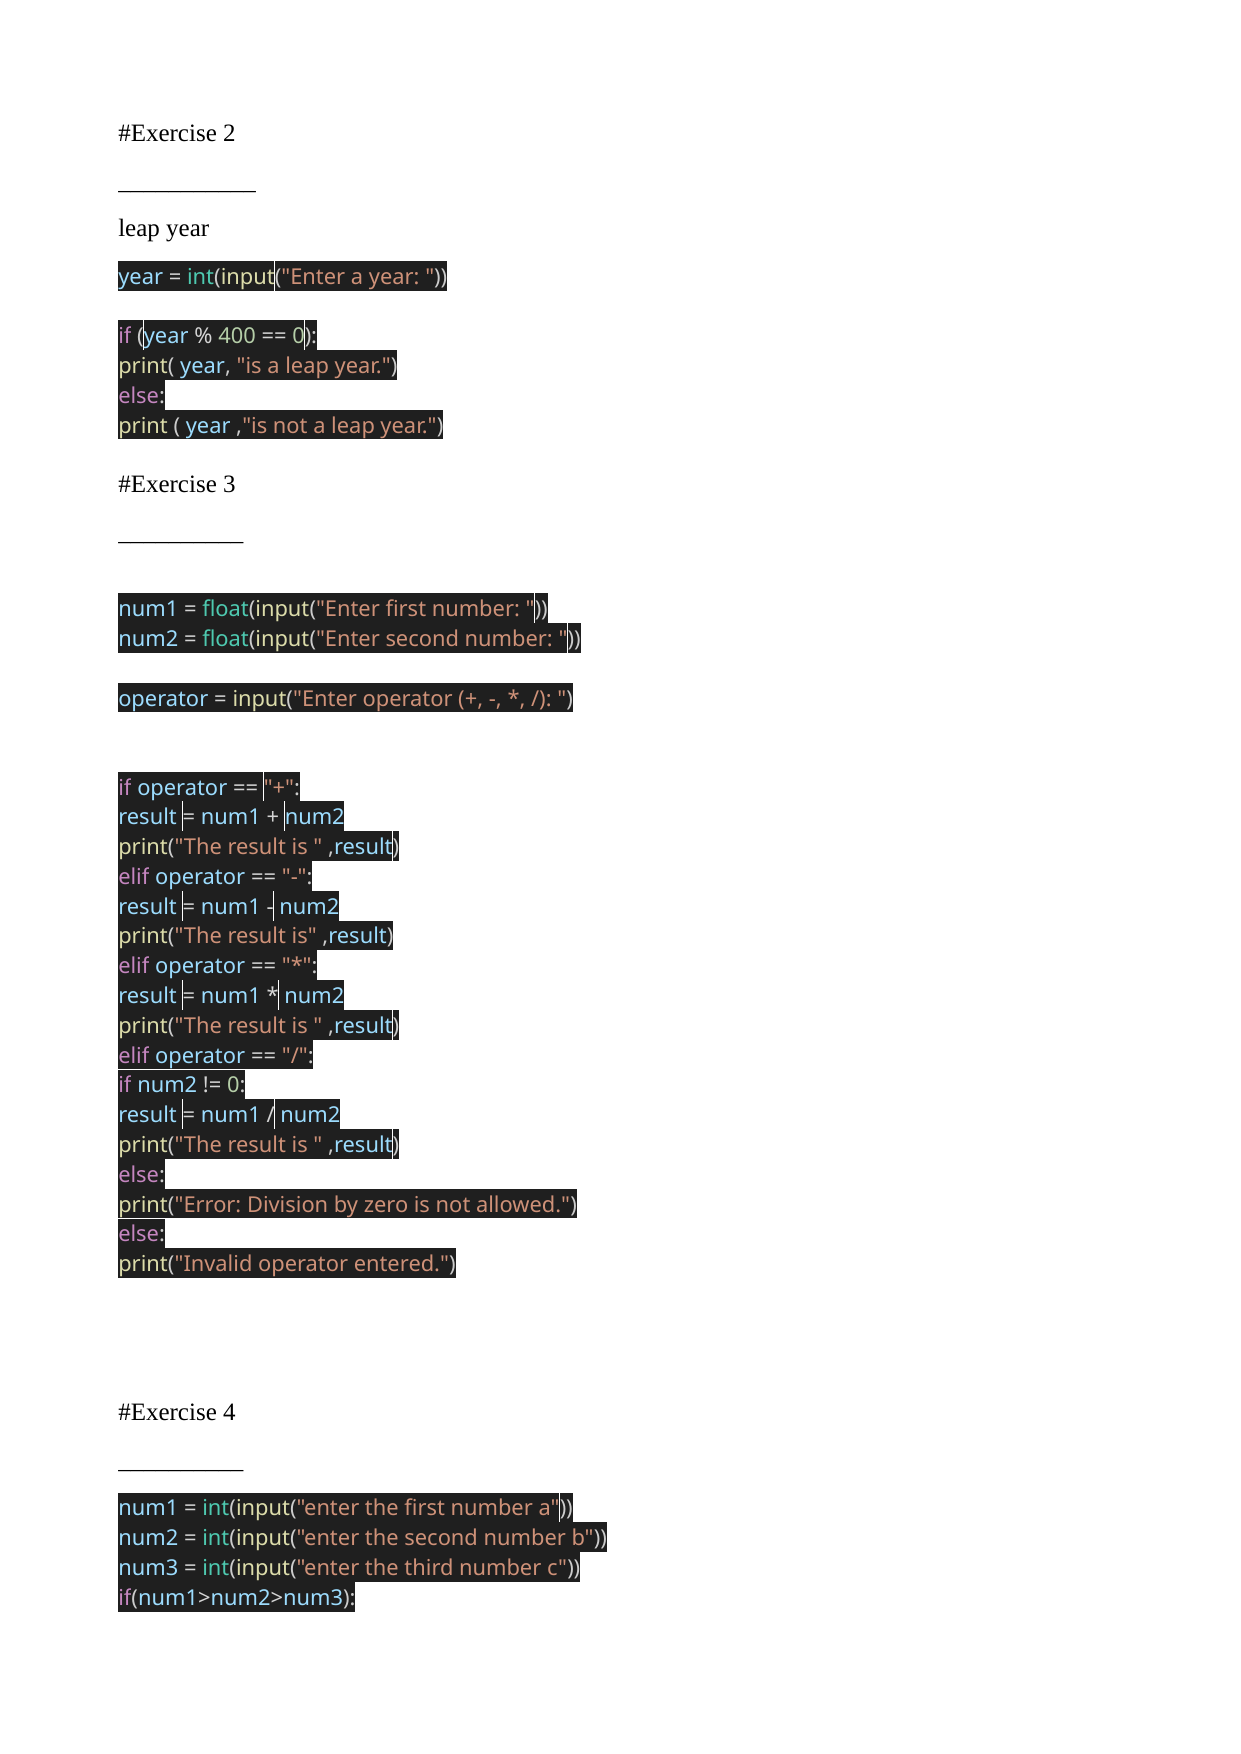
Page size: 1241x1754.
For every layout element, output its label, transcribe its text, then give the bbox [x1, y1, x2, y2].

text #Exercise 4 [118, 1397, 1122, 1426]
text #Exercise 3 [118, 469, 1122, 498]
text result = num1 * num2 [118, 980, 1122, 1010]
text num1 = float(input("Enter first number: ")) [118, 593, 1122, 623]
text print("Invalid operator entered.") [118, 1248, 1122, 1278]
text print("The result is " ,result) [118, 1129, 1122, 1159]
text print("The result is" ,result) [118, 921, 1122, 950]
text print ( year ,"is not a leap year.") [118, 410, 1122, 439]
text num3 = int(input("enter the third number c")) [118, 1552, 1122, 1582]
text if(num1>num2>num3): [118, 1582, 1122, 1612]
text elif operator == "/": [118, 1040, 1122, 1069]
text year = int(input("Enter a year: ")) [118, 261, 1122, 291]
text #Exercise 2 [118, 118, 1122, 147]
text print("The result is " ,result) [118, 831, 1122, 861]
text __________ [118, 517, 1122, 546]
text else: [118, 1159, 1122, 1189]
text ___________ [118, 166, 1122, 194]
text if operator == "+": [118, 772, 1122, 801]
text print( year, "is a leap year.") [118, 350, 1122, 380]
text leap year [118, 213, 1122, 242]
text num2 = int(input("enter the second number b")) [118, 1522, 1122, 1552]
text result = num1 / num2 [118, 1099, 1122, 1129]
text operator = input("Enter operator (+, -, *, /): ") [118, 683, 1122, 712]
text result = num1 + num2 [118, 801, 1122, 831]
text num1 = int(input("enter the first number a")) [118, 1492, 1122, 1522]
text else: [118, 1218, 1122, 1248]
text result = num1 - num2 [118, 891, 1122, 921]
text else: [118, 380, 1122, 410]
text print("The result is " ,result) [118, 1010, 1122, 1040]
text __________ [118, 1445, 1122, 1473]
text elif operator == "-": [118, 861, 1122, 891]
text if (year % 400 == 0): [118, 320, 1122, 350]
text num2 = float(input("Enter second number: ")) [118, 623, 1122, 653]
text elif operator == "*": [118, 950, 1122, 980]
text print("Error: Division by zero is not allowed.") [118, 1189, 1122, 1218]
text if num2 != 0: [118, 1069, 1122, 1099]
